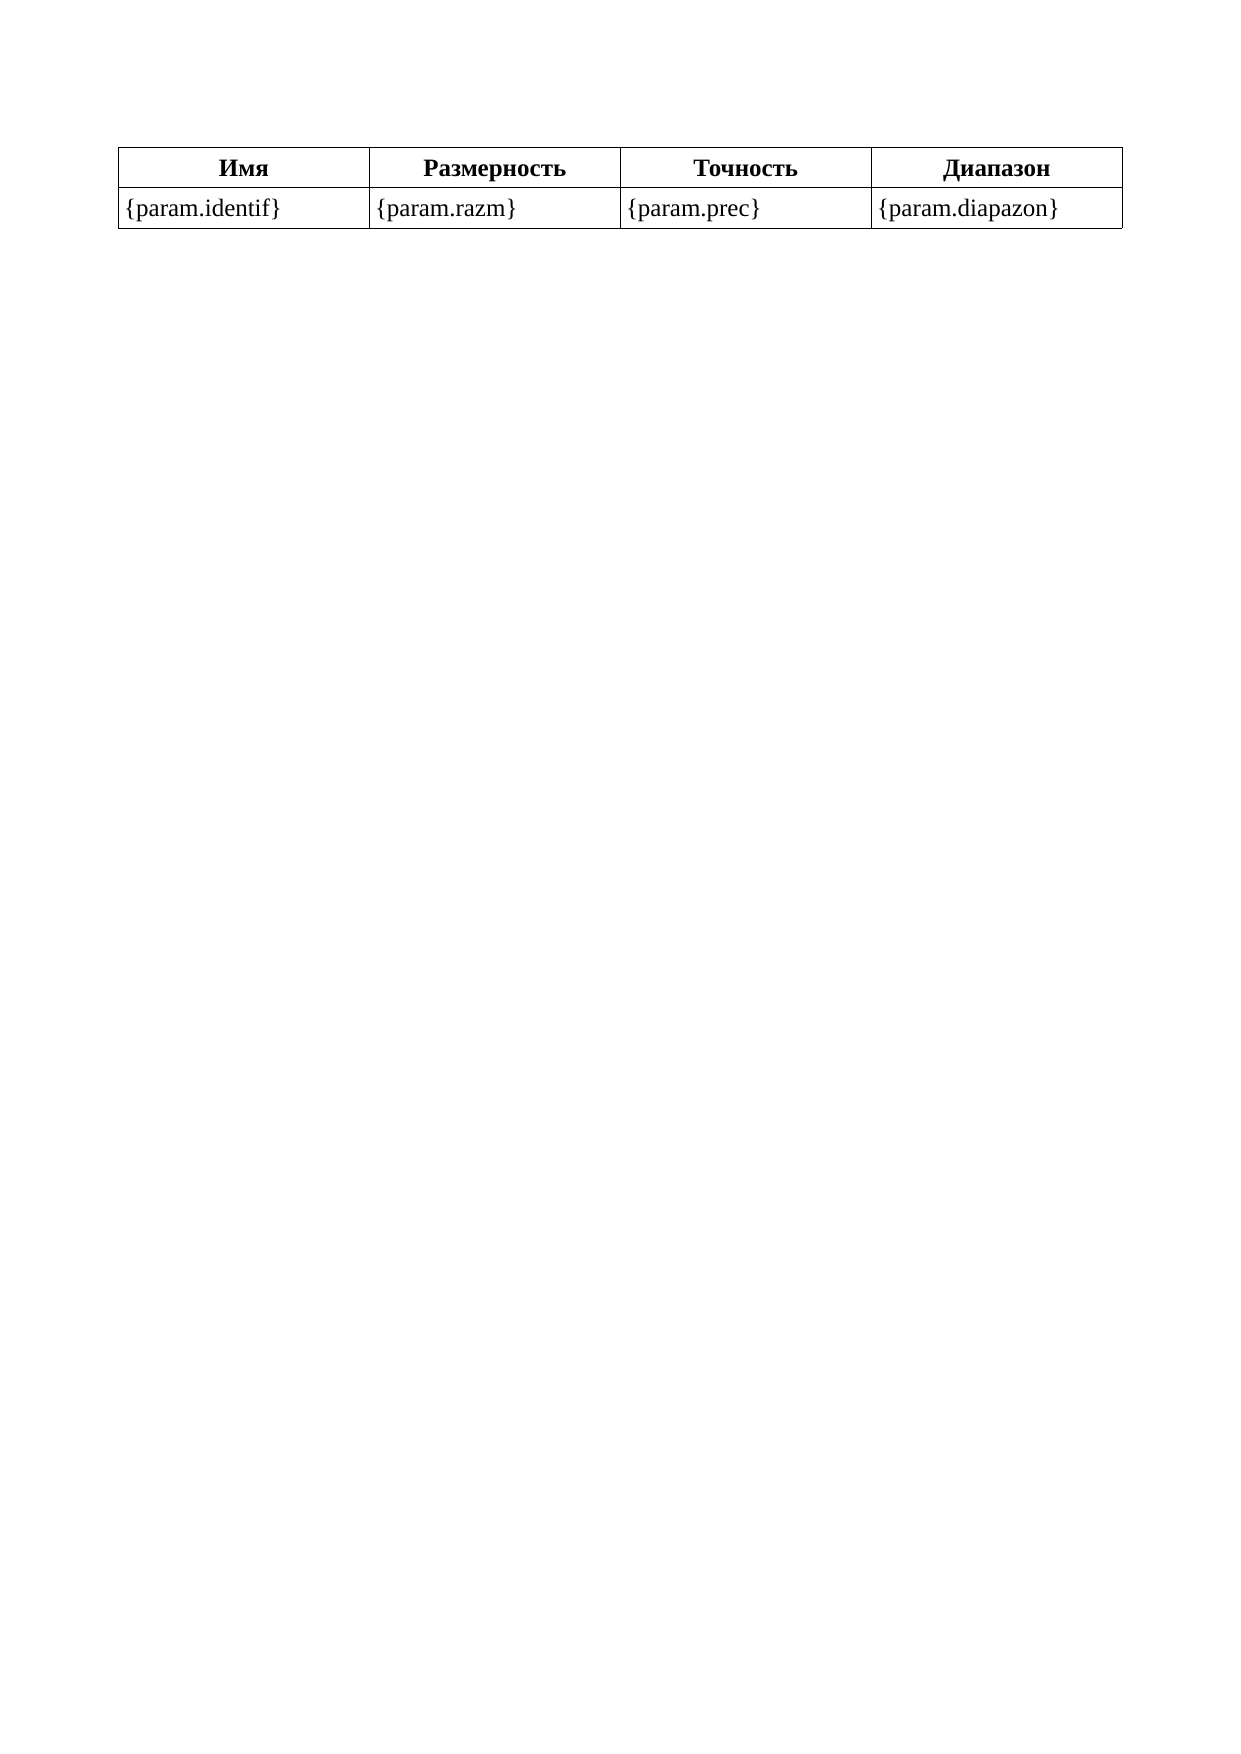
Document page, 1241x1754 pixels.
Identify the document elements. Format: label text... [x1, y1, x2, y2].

table_cell {param.prec} [621, 188, 871, 227]
table_header Диапазон [872, 148, 1122, 187]
table_cell {param.identif} [119, 188, 369, 227]
table_header Имя [119, 148, 369, 187]
table_header Точность [621, 148, 871, 187]
table_header Размерность [370, 148, 620, 187]
table_cell {param.razm} [370, 188, 620, 227]
table_cell {param.diapazon} [872, 188, 1122, 227]
